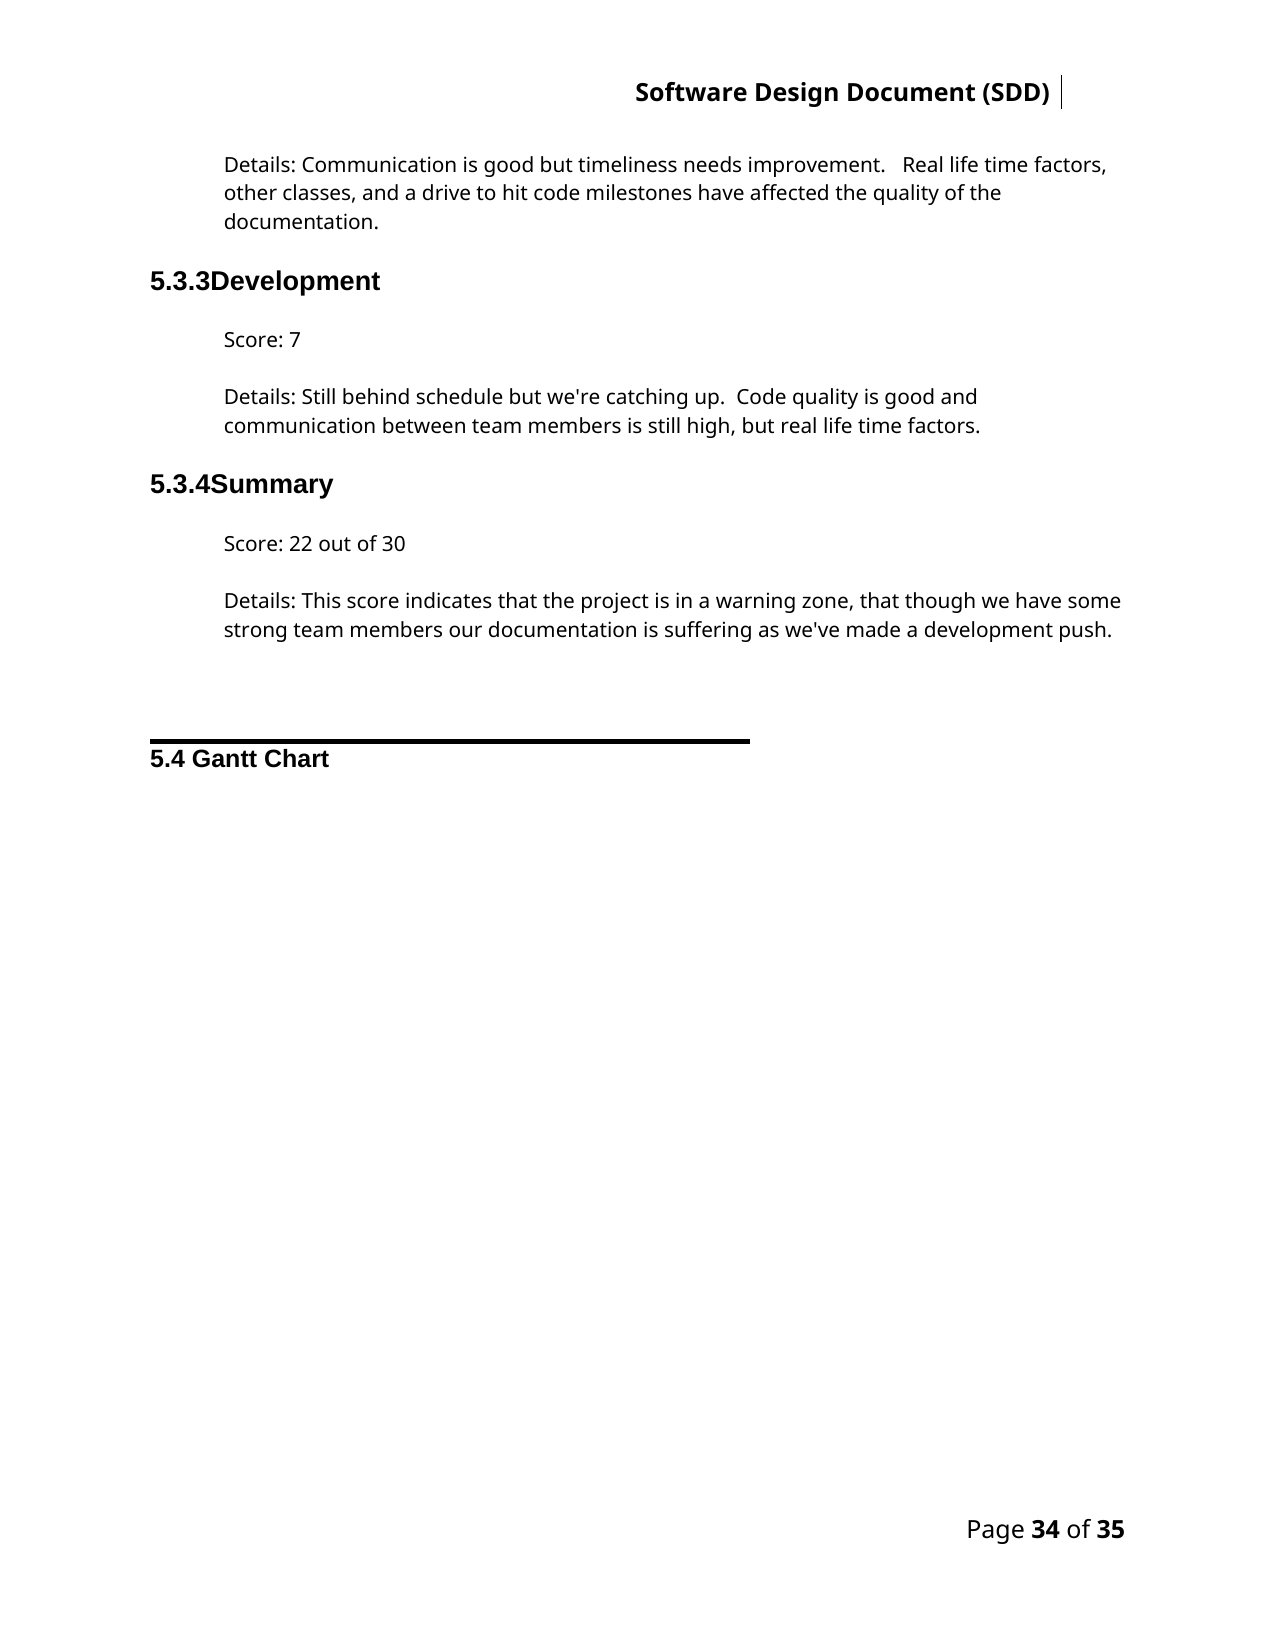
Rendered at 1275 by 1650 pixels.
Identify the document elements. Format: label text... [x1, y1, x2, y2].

text Details: Still behind schedule but we're catching up. Code quality is good and communication between team members is still high, but real life time factors. [223, 382, 1125, 439]
text Score: 7 [223, 325, 1125, 353]
text Details: Communication is good but timeliness needs improvement. Real life time factors, other classes, and a drive to hit code milestones have affected the quality of the documentation. [223, 150, 1125, 235]
text Score: 22 out of 30 [223, 529, 1125, 557]
subtitle Gantt Chart [150, 744, 750, 772]
text Details: This score indicates that the project is in a warning zone, that though we have some strong team members our documentation is suffering as we've made a development push. [223, 587, 1125, 643]
subtitle Summary [150, 468, 1125, 500]
subtitle Development [150, 264, 1125, 296]
